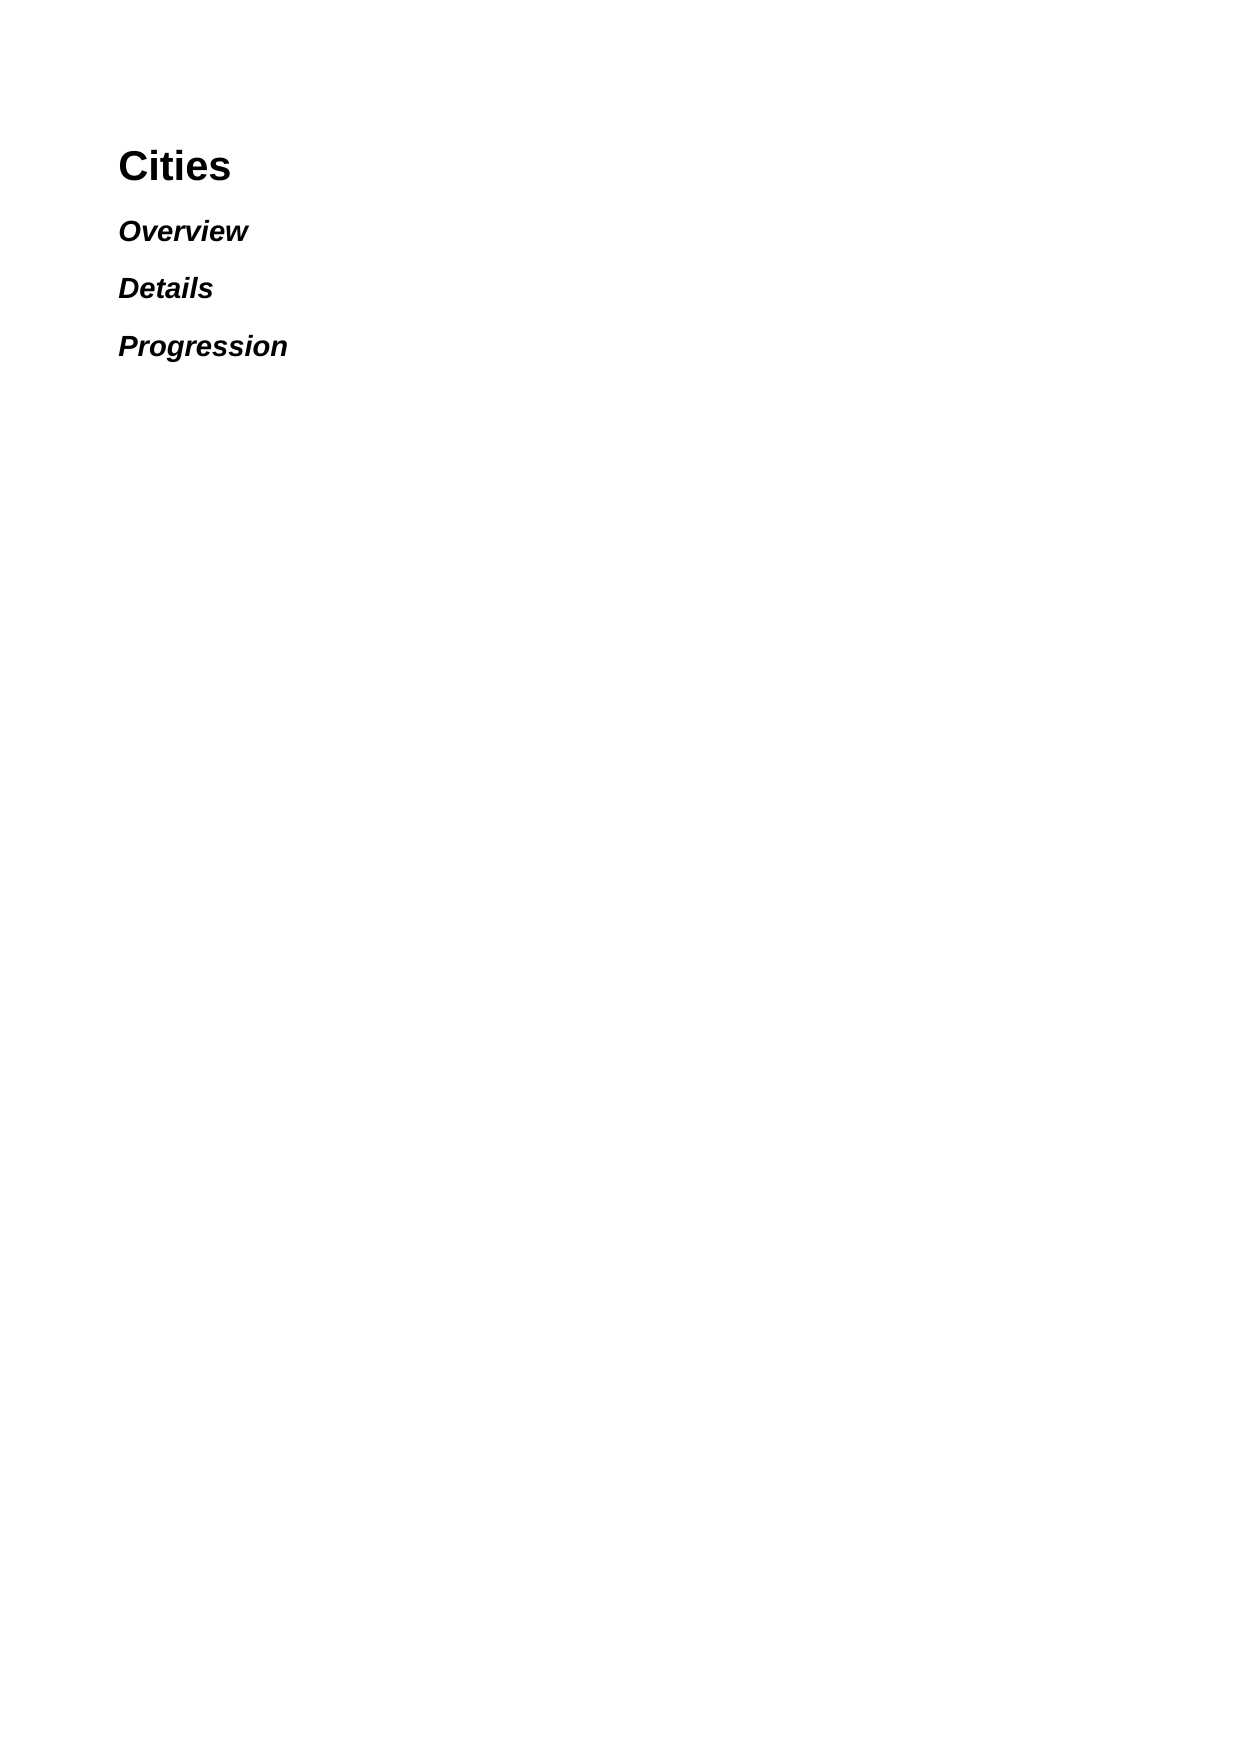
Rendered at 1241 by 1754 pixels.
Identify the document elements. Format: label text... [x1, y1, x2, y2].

subtitle Progression [118, 330, 1122, 362]
subtitle Cities [118, 143, 1122, 190]
subtitle Overview [118, 215, 1122, 247]
subtitle Details [118, 272, 1122, 305]
